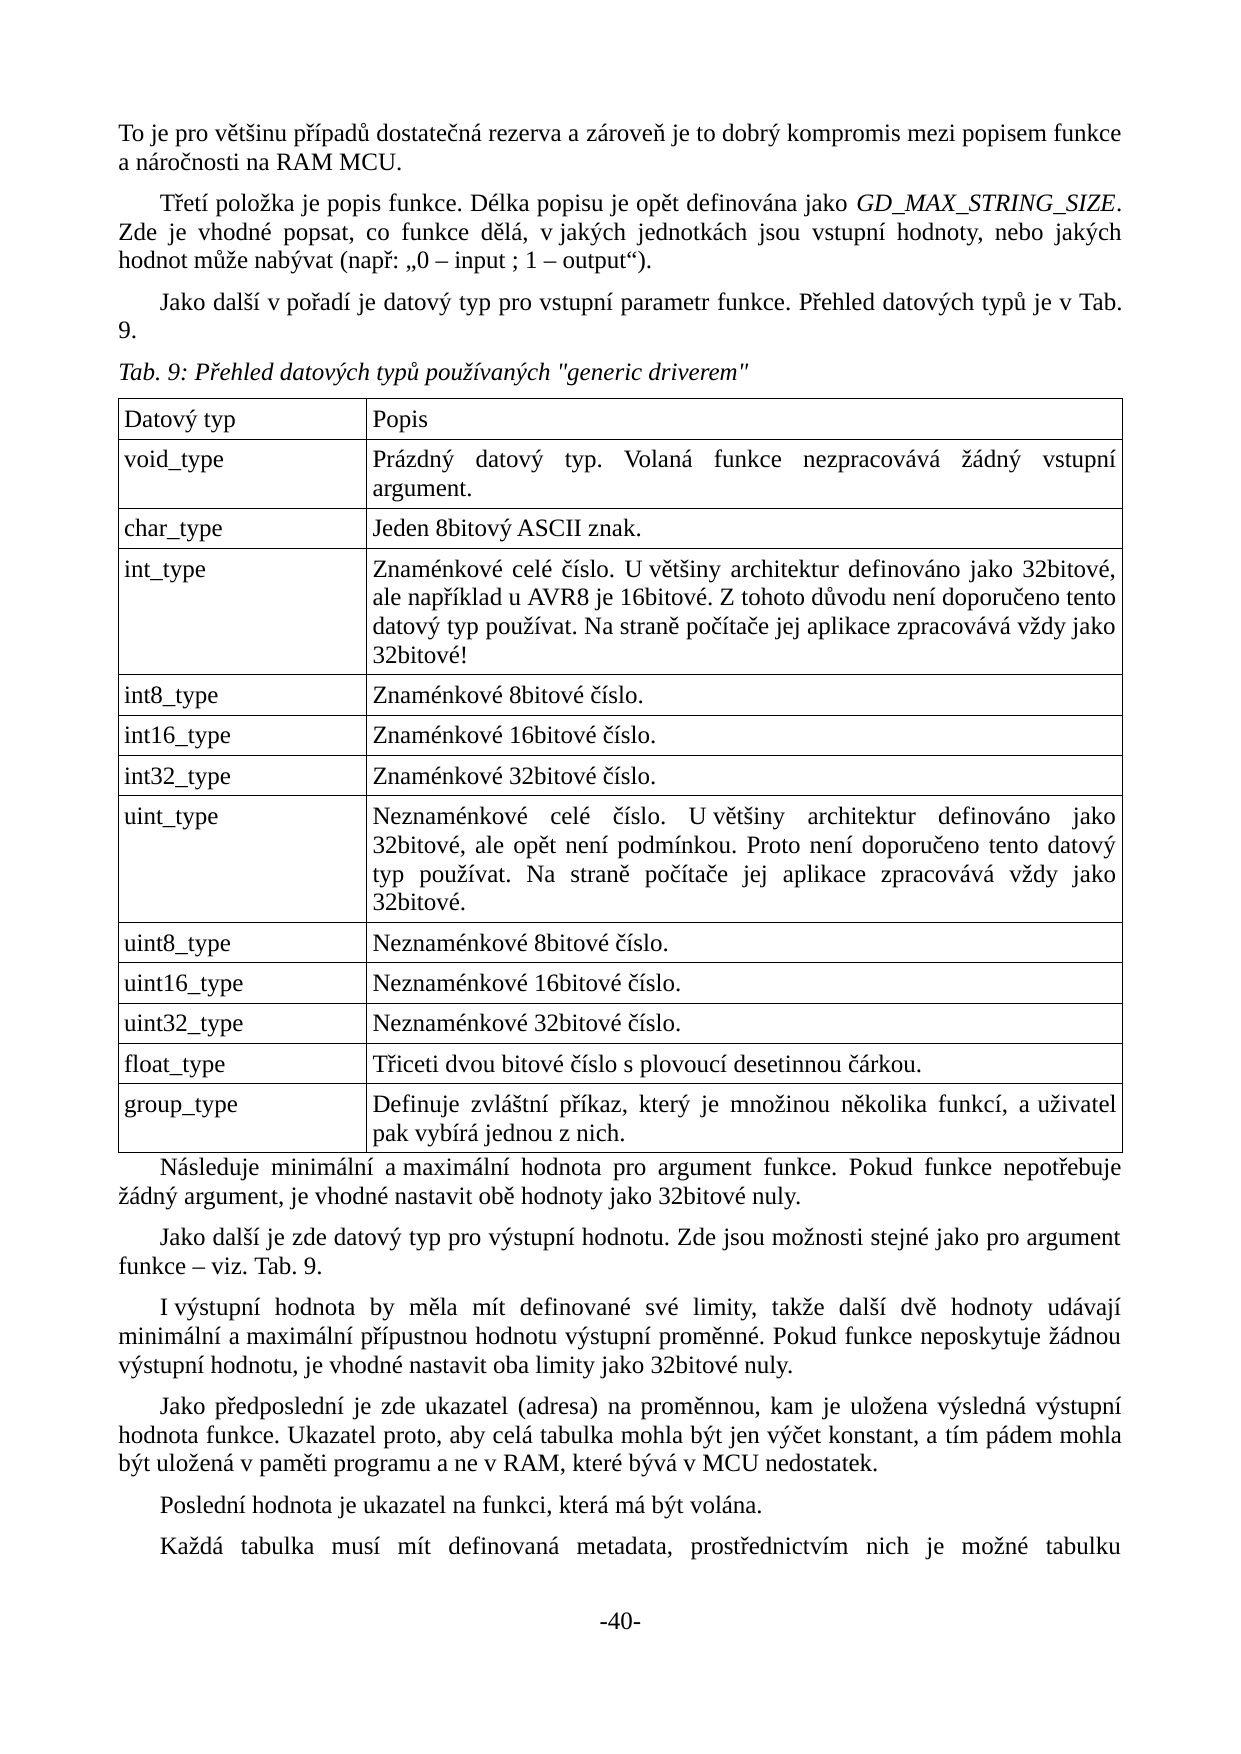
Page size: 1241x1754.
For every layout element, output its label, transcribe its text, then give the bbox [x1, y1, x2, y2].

text Jako další je zde datový typ pro výstupní hodnotu. Zde jsou možnosti stejné jako pro argument funkce – viz. Tab. 9. [118, 1222, 1122, 1280]
table_cell Znaménkové 8bitové číslo. [367, 675, 1122, 715]
text Jako další v pořadí je datový typ pro vstupní parametr funkce. Přehled datových typů je v Tab. 9. [118, 287, 1122, 344]
table_cell float_type [119, 1044, 366, 1083]
table_header Popis [367, 399, 1122, 438]
table_cell Neznaménkové 32bitové číslo. [367, 1004, 1122, 1043]
table_cell uint_type [119, 796, 366, 922]
table_cell uint32_type [119, 1004, 366, 1043]
table_cell char_type [119, 509, 366, 548]
text Následuje minimální a maximální hodnota pro argument funkce. Pokud funkce nepotřebuje žádný argument, je vhodné nastavit obě hodnoty jako 32bitové nuly. [118, 1153, 1122, 1210]
text Tab. 9: Přehled datových typů používaných "generic driverem" [118, 357, 1122, 386]
table_cell Jeden 8bitový ASCII znak. [367, 509, 1122, 548]
table_cell Definuje zvláštní příkaz, který je množinou několika funkcí, a uživatel pak vybírá jednou z nich. [367, 1084, 1122, 1152]
text To je pro většinu případů dostatečná rezerva a zároveň je to dobrý kompromis mezi popisem funkce a náročnosti na RAM MCU. [118, 118, 1122, 176]
table_cell int16_type [119, 716, 366, 755]
text I výstupní hodnota by měla mít definované své limity, takže další dvě hodnoty udávají minimální a maximální přípustnou hodnotu výstupní proměnné. Pokud funkce neposkytuje žádnou výstupní hodnotu, je vhodné nastavit oba limity jako 32bitové nuly. [118, 1292, 1122, 1378]
table_cell Znaménkové celé číslo. U většiny architektur definováno jako 32bitové, ale například u AVR8 je 16bitové. Z tohoto důvodu není doporučeno tento datový typ používat. Na straně počítače jej aplikace zpracovává vždy jako 32bitové! [367, 549, 1122, 674]
table_cell void_type [119, 440, 366, 507]
table_cell int8_type [119, 675, 366, 715]
text Každá tabulka musí mít definovaná metadata, prostřednictvím nich je možné tabulku [118, 1531, 1122, 1560]
table_cell Neznaménkové 16bitové číslo. [367, 963, 1122, 1002]
table_cell Znaménkové 32bitové číslo. [367, 756, 1122, 795]
table_cell Třiceti dvou bitové číslo s plovoucí desetinnou čárkou. [367, 1044, 1122, 1083]
table_cell Neznaménkové 8bitové číslo. [367, 923, 1122, 962]
table_cell int32_type [119, 756, 366, 795]
text Třetí položka je popis funkce. Délka popisu je opět definována jako GD_MAX_STRING_SIZE. Zde je vhodné popsat, co funkce dělá, v jakých jednotkách jsou vstupní hodnoty, nebo jakých hodnot může nabývat (např: „0 – input ; 1 – output“). [118, 188, 1122, 274]
table_cell uint8_type [119, 923, 366, 962]
text Poslední hodnota je ukazatel na funkci, která má být volána. [118, 1490, 1122, 1518]
table_cell Neznaménkové celé číslo. U většiny architektur definováno jako 32bitové, ale opět není podmínkou. Proto není doporučeno tento datový typ používat. Na straně počítače jej aplikace zpracovává vždy jako 32bitové. [367, 796, 1122, 922]
table_cell uint16_type [119, 963, 366, 1002]
table_header Datový typ [119, 399, 366, 438]
table_cell Znaménkové 16bitové číslo. [367, 716, 1122, 755]
text Jako předposlední je zde ukazatel (adresa) na proměnnou, kam je uložena výsledná výstupní hodnota funkce. Ukazatel proto, aby celá tabulka mohla být jen výčet konstant, a tím pádem mohla být uložená v paměti programu a ne v RAM, které bývá v MCU nedostatek. [118, 1391, 1122, 1477]
table_cell int_type [119, 549, 366, 674]
table_cell Prázdný datový typ. Volaná funkce nezpracovává žádný vstupní argument. [367, 440, 1122, 507]
table_cell group_type [119, 1084, 366, 1152]
